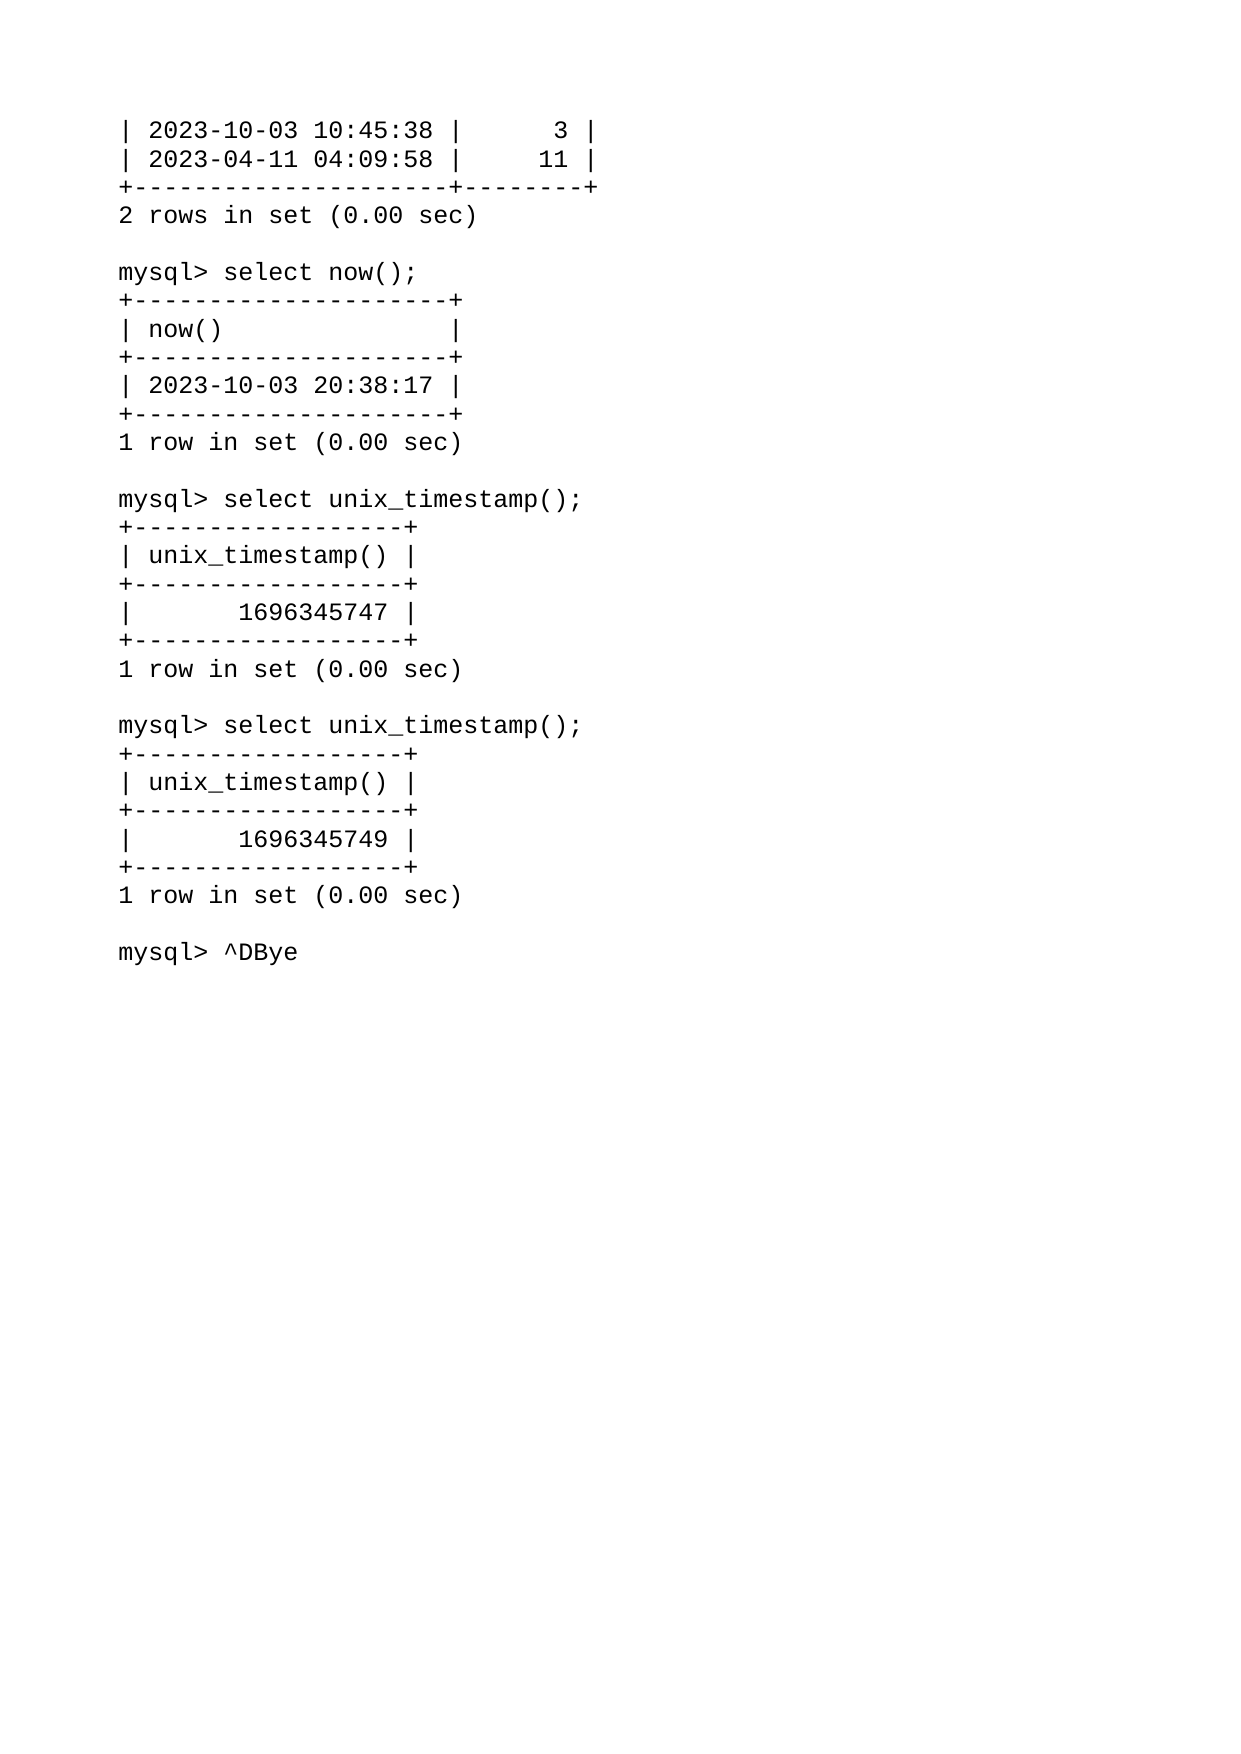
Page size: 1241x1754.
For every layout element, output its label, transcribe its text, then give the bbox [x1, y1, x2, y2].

text +------------------+ [118, 628, 1122, 656]
text 2 rows in set (0.00 sec) [118, 203, 1122, 231]
text | unix_timestamp() | [118, 770, 1122, 798]
text +------------------+ [118, 571, 1122, 600]
text mysql> ^DBye [118, 940, 1122, 968]
text +------------------+ [118, 741, 1122, 770]
text +---------------------+--------+ [118, 175, 1122, 203]
text | 2023-10-03 20:38:17 | [118, 373, 1122, 401]
text +------------------+ [118, 855, 1122, 883]
text +---------------------+ [118, 345, 1122, 373]
text 1 row in set (0.00 sec) [118, 656, 1122, 685]
text +------------------+ [118, 798, 1122, 826]
text | 2023-10-03 10:45:38 | 3 | [118, 118, 1122, 146]
text +---------------------+ [118, 401, 1122, 430]
text | now() | [118, 316, 1122, 345]
text | unix_timestamp() | [118, 543, 1122, 571]
text mysql> select unix_timestamp(); [118, 486, 1122, 515]
text | 2023-04-11 04:09:58 | 11 | [118, 146, 1122, 175]
text | 1696345747 | [118, 600, 1122, 628]
text +---------------------+ [118, 288, 1122, 316]
text mysql> select now(); [118, 260, 1122, 288]
text 1 row in set (0.00 sec) [118, 430, 1122, 458]
text | 1696345749 | [118, 826, 1122, 855]
text +------------------+ [118, 515, 1122, 543]
text 1 row in set (0.00 sec) [118, 883, 1122, 911]
text mysql> select unix_timestamp(); [118, 713, 1122, 741]
